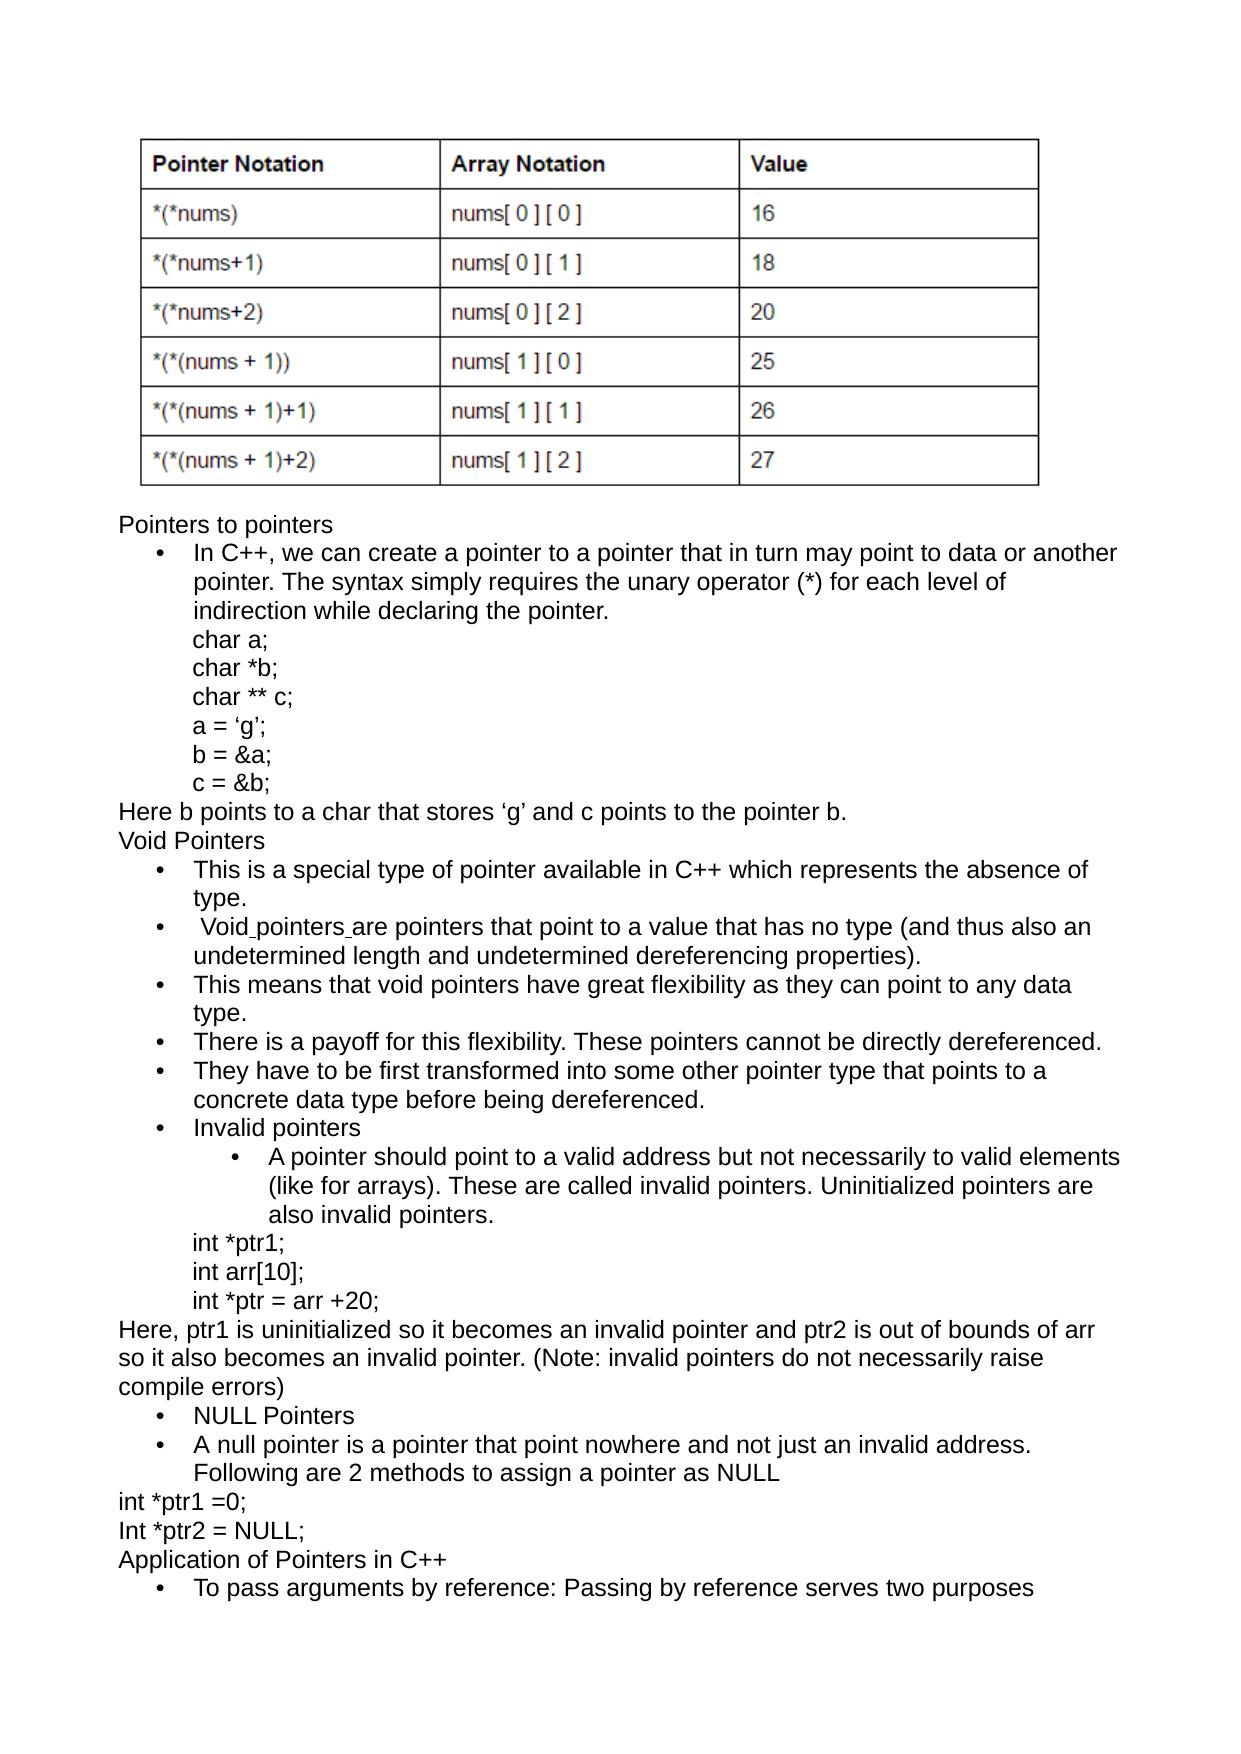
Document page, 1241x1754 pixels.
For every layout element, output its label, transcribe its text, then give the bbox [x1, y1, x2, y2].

text char *b; [118, 653, 1122, 682]
text Pointers to pointers [118, 510, 1122, 538]
text int *ptr1; [118, 1228, 1122, 1257]
text Int *ptr2 = NULL; [118, 1516, 1122, 1545]
list Invalid pointers [156, 1113, 1122, 1142]
list They have to be first transformed into some other pointer type that points to a concrete data type before being dereferenced. [156, 1056, 1122, 1113]
list This is a special type of pointer available in C++ which represents the absence of type. [156, 855, 1122, 912]
list In C++, we can create a pointer to a pointer that in turn may point to data or another pointer. The syntax simply requires the unary operator (*) for each level of indirection while declaring the pointer. [156, 538, 1122, 625]
text c = &b; [118, 768, 1122, 797]
list This means that void pointers have great flexibility as they can point to any data type. [156, 970, 1122, 1027]
picture [118, 118, 1059, 510]
text int *ptr = arr +20; [118, 1286, 1122, 1315]
text Application of Pointers in C++ [118, 1545, 1122, 1573]
list NULL Pointers [156, 1401, 1122, 1430]
list To pass arguments by reference: Passing by reference serves two purposes [156, 1573, 1122, 1602]
text Here b points to a char that stores ‘g’ and c points to the pointer b. [118, 797, 1122, 826]
list Void pointers are pointers that point to a value that has no type (and thus also an undetermined length and undetermined dereferencing properties). [156, 912, 1122, 970]
list A pointer should point to a valid address but not necessarily to valid elements (like for arrays). These are called invalid pointers. Uninitialized pointers are also invalid pointers. [231, 1142, 1122, 1228]
text Void Pointers [118, 826, 1122, 855]
list A null pointer is a pointer that point nowhere and not just an invalid address. Following are 2 methods to assign a pointer as NULL [156, 1430, 1122, 1487]
text a = ‘g’; [118, 711, 1122, 740]
text char ** c; [118, 682, 1122, 711]
text int arr[10]; [118, 1257, 1122, 1286]
text b = &a; [118, 740, 1122, 768]
text char a; [118, 625, 1122, 653]
text int *ptr1 =0; [118, 1487, 1122, 1516]
text Here, ptr1 is uninitialized so it becomes an invalid pointer and ptr2 is out of bounds of arr so it also becomes an invalid pointer. (Note: invalid pointers do not necessarily raise compile errors) [118, 1315, 1122, 1401]
list There is a payoff for this flexibility. These pointers cannot be directly dereferenced. [156, 1027, 1122, 1056]
